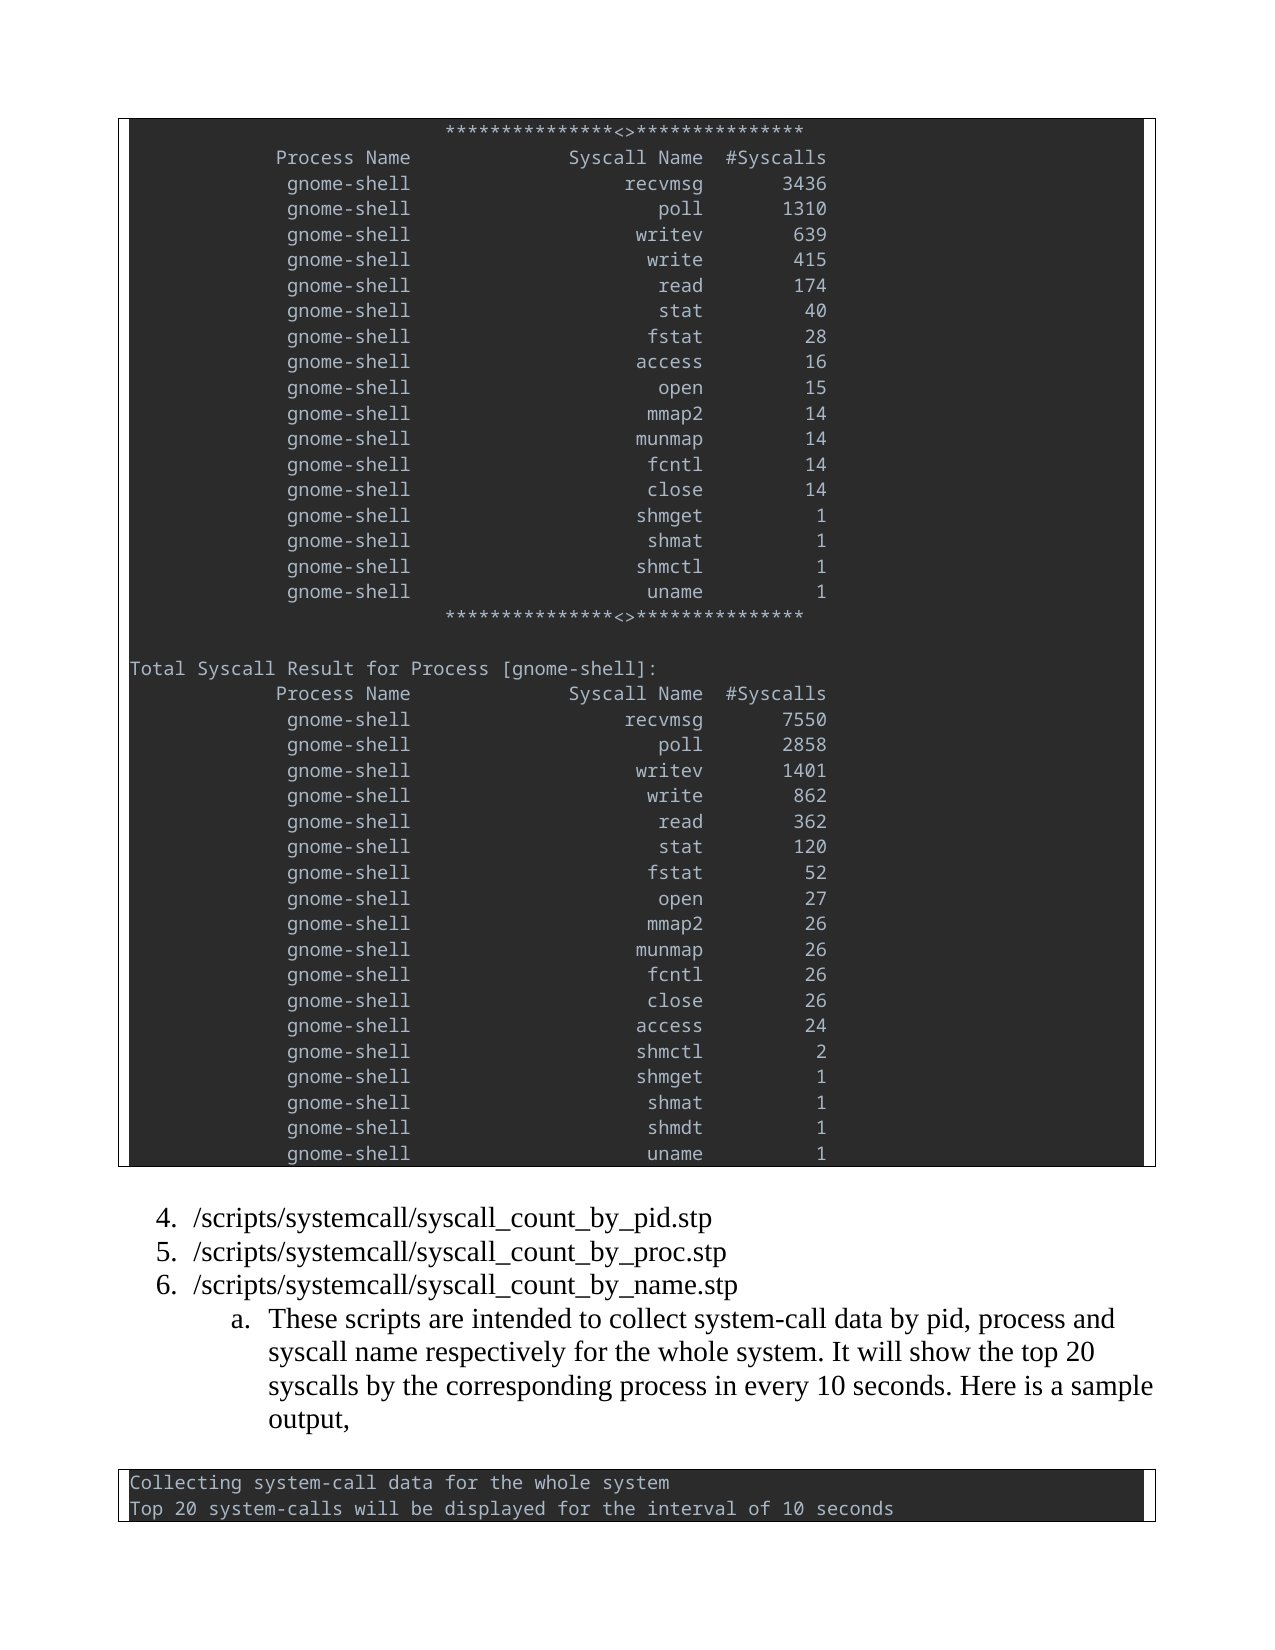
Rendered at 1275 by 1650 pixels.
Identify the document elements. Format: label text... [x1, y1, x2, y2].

list /scripts/systemcall/syscall_count_by_pid.stp [156, 1200, 1157, 1234]
list These scripts are intended to collect system-call data by pid, process and syscall name respectively for the whole system. It will show the top 20 syscalls by the corresponding process in every 10 seconds. Here is a sample output, [231, 1301, 1157, 1435]
list /scripts/systemcall/syscall_count_by_proc.stp [156, 1234, 1157, 1267]
list /scripts/systemcall/syscall_count_by_name.stp [156, 1267, 1157, 1301]
